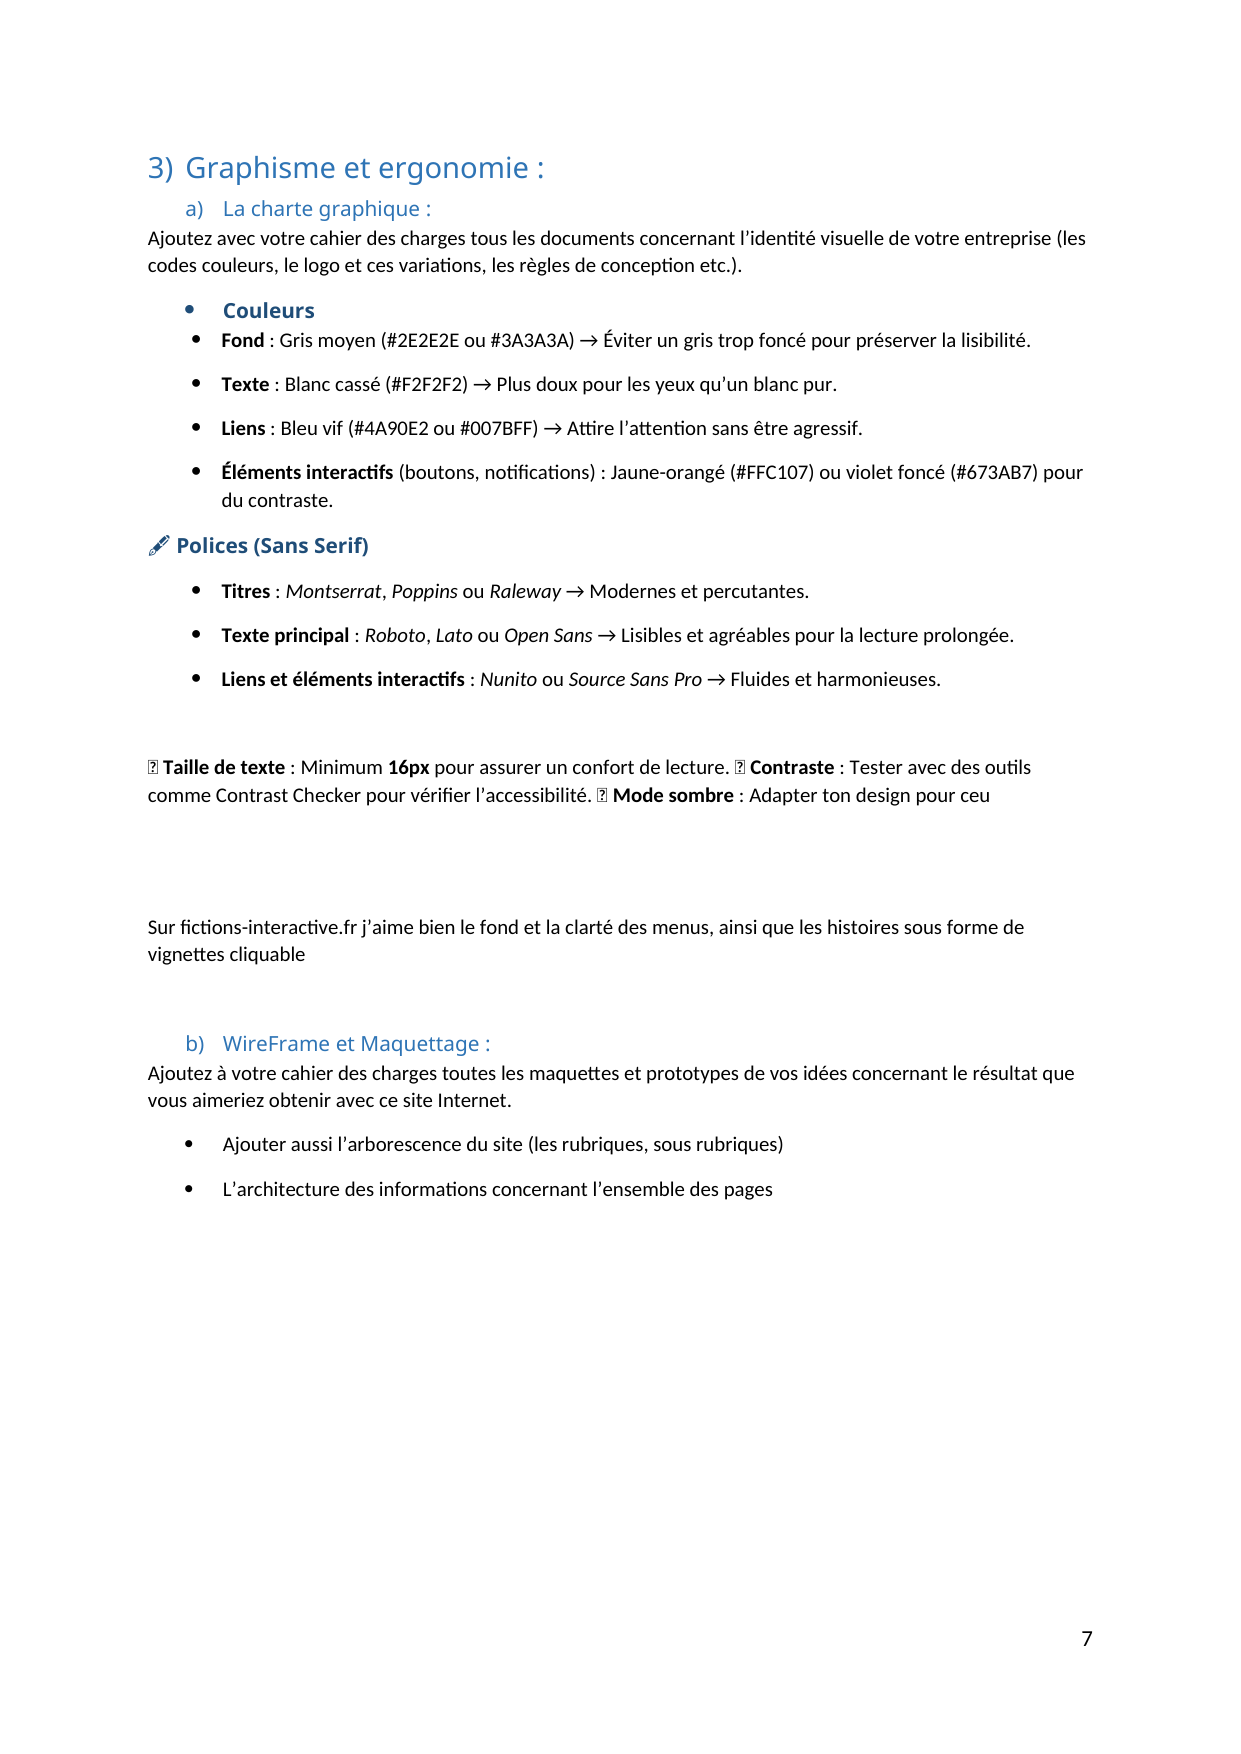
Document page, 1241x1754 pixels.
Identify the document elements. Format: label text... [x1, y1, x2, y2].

list Fond : Gris moyen (#2E2E2E ou #3A3A3A) → Éviter un gris trop foncé pour préserver la lisibilité. [192, 327, 1093, 353]
subtitle 🖋 Polices (Sans Serif) [148, 531, 1093, 559]
text Ajoutez avec votre cahier des charges tous les documents concernant l’identité visuelle de votre entreprise (les codes couleurs, le logo et ces variations, les règles de conception etc.). [148, 225, 1093, 278]
list Titres : Montserrat, Poppins ou Raleway → Modernes et percutantes. [192, 578, 1093, 604]
list Texte principal : Roboto, Lato ou Open Sans → Lisibles et agréables pour la lecture prolongée. [192, 622, 1093, 648]
list Éléments interactifs (boutons, notifications) : Jaune-orangé (#FFC107) ou violet foncé (#673AB7) pour du contraste. [192, 459, 1093, 512]
subtitle WireFrame et Maquettage : [185, 1029, 1093, 1058]
list Liens et éléments interactifs : Nunito ou Source Sans Pro → Fluides et harmonieuses. [192, 666, 1093, 692]
text Ajoutez à votre cahier des charges toutes les maquettes et prototypes de vos idées concernant le résultat que vous aimeriez obtenir avec ce site Internet. [148, 1060, 1093, 1113]
text ✅ Taille de texte : Minimum 16px pour assurer un confort de lecture. ✅ Contraste : Tester avec des outils comme Contrast Checker pour vérifier l’accessibilité. ✅ Mode sombre : Adapter ton design pour ceu [148, 754, 1093, 807]
list Liens : Bleu vif (#4A90E2 ou #007BFF) → Attire l’attention sans être agressif. [192, 415, 1093, 441]
list Texte : Blanc cassé (#F2F2F2) → Plus doux pour les yeux qu’un blanc pur. [192, 371, 1093, 397]
subtitle La charte graphique : [185, 194, 1093, 223]
text Sur fictions-interactive.fr j’aime bien le fond et la clarté des menus, ainsi que les histoires sous forme de vignettes cliquable [148, 914, 1093, 967]
list L’architecture des informations concernant l’ensemble des pages [185, 1176, 1093, 1201]
subtitle Couleurs [185, 297, 1093, 325]
subtitle Graphisme et ergonomie : [148, 148, 1093, 187]
list Ajouter aussi l’arborescence du site (les rubriques, sous rubriques) [185, 1132, 1093, 1157]
